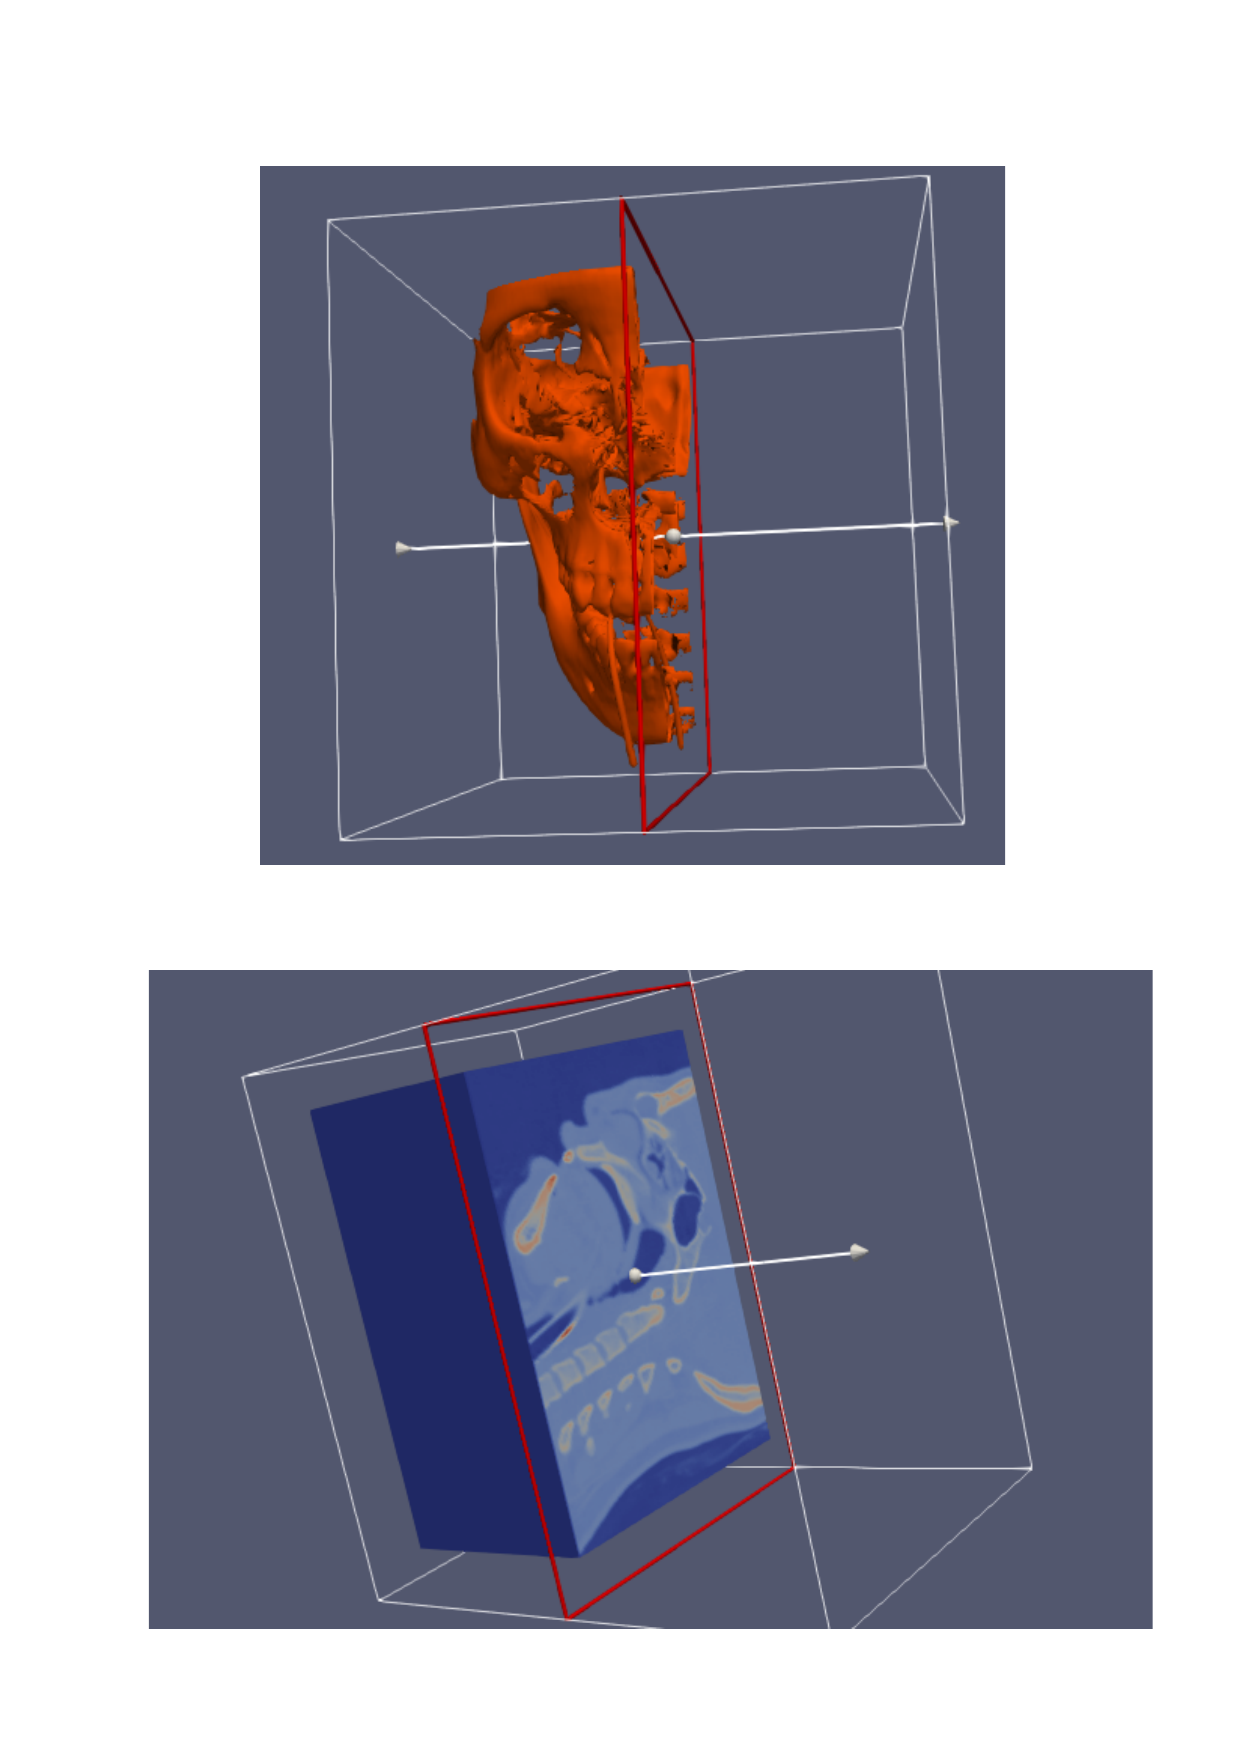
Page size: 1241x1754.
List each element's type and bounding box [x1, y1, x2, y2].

picture [260, 166, 1006, 865]
picture [148, 970, 1153, 1629]
